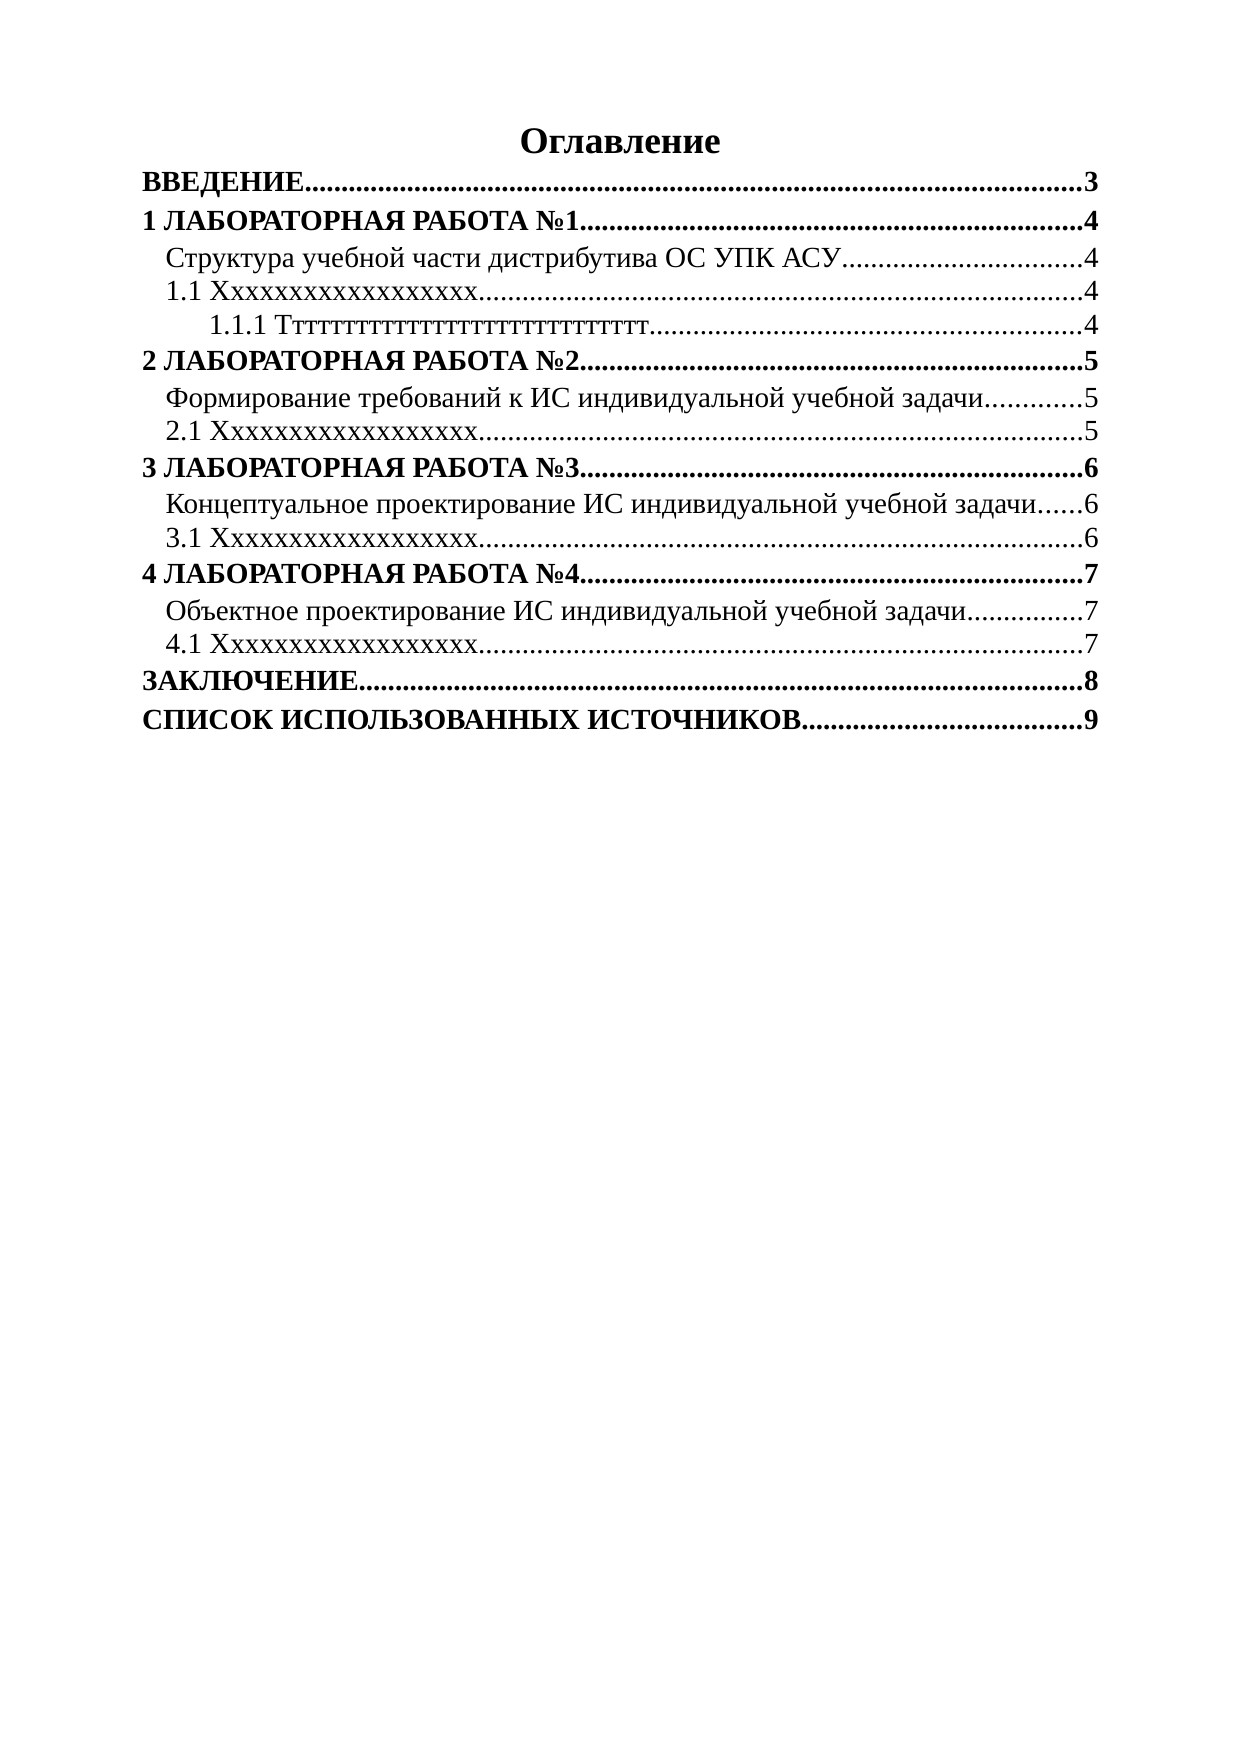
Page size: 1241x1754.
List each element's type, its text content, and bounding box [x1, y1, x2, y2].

text СПИСОК ИСПОЛЬЗОВАННЫХ ИСТОЧНИКОВ 9 [142, 702, 1098, 736]
text 4 ЛАБОРАТОРНАЯ РАБОТА №4 7 [142, 556, 1098, 590]
text Формирование требований к ИС индивидуальной учебной задачи 5 [165, 380, 1098, 413]
text Концептуальное проектирование ИС индивидуальной учебной задачи 6 [165, 486, 1098, 520]
text Объектное проектирование ИС индивидуальной учебной задачи 7 [165, 593, 1098, 626]
text ЗАКЛЮЧЕНИЕ 8 [142, 663, 1098, 696]
text 1 ЛАБОРАТОРНАЯ РАБОТА №1 4 [142, 203, 1098, 237]
text 4.1 Хххххххххххххххххх 7 [165, 626, 1098, 660]
text 1.1.1 Ттттттттттттттттттттттттттттт 4 [208, 307, 1098, 341]
text 3.1 Хххххххххххххххххх 6 [165, 520, 1098, 553]
text Структура учебной части дистрибутива ОС УПК АСУ 4 [165, 240, 1098, 273]
text 3 ЛАБОРАТОРНАЯ РАБОТА №3 6 [142, 450, 1098, 483]
subtitle Оглавление [142, 118, 1098, 161]
text 2.1 Хххххххххххххххххх 5 [165, 413, 1098, 447]
text 1.1 Хххххххххххххххххх 4 [165, 273, 1098, 307]
text ВВЕДЕНИЕ 3 [142, 164, 1098, 198]
text 2 ЛАБОРАТОРНАЯ РАБОТА №2 5 [142, 343, 1098, 377]
